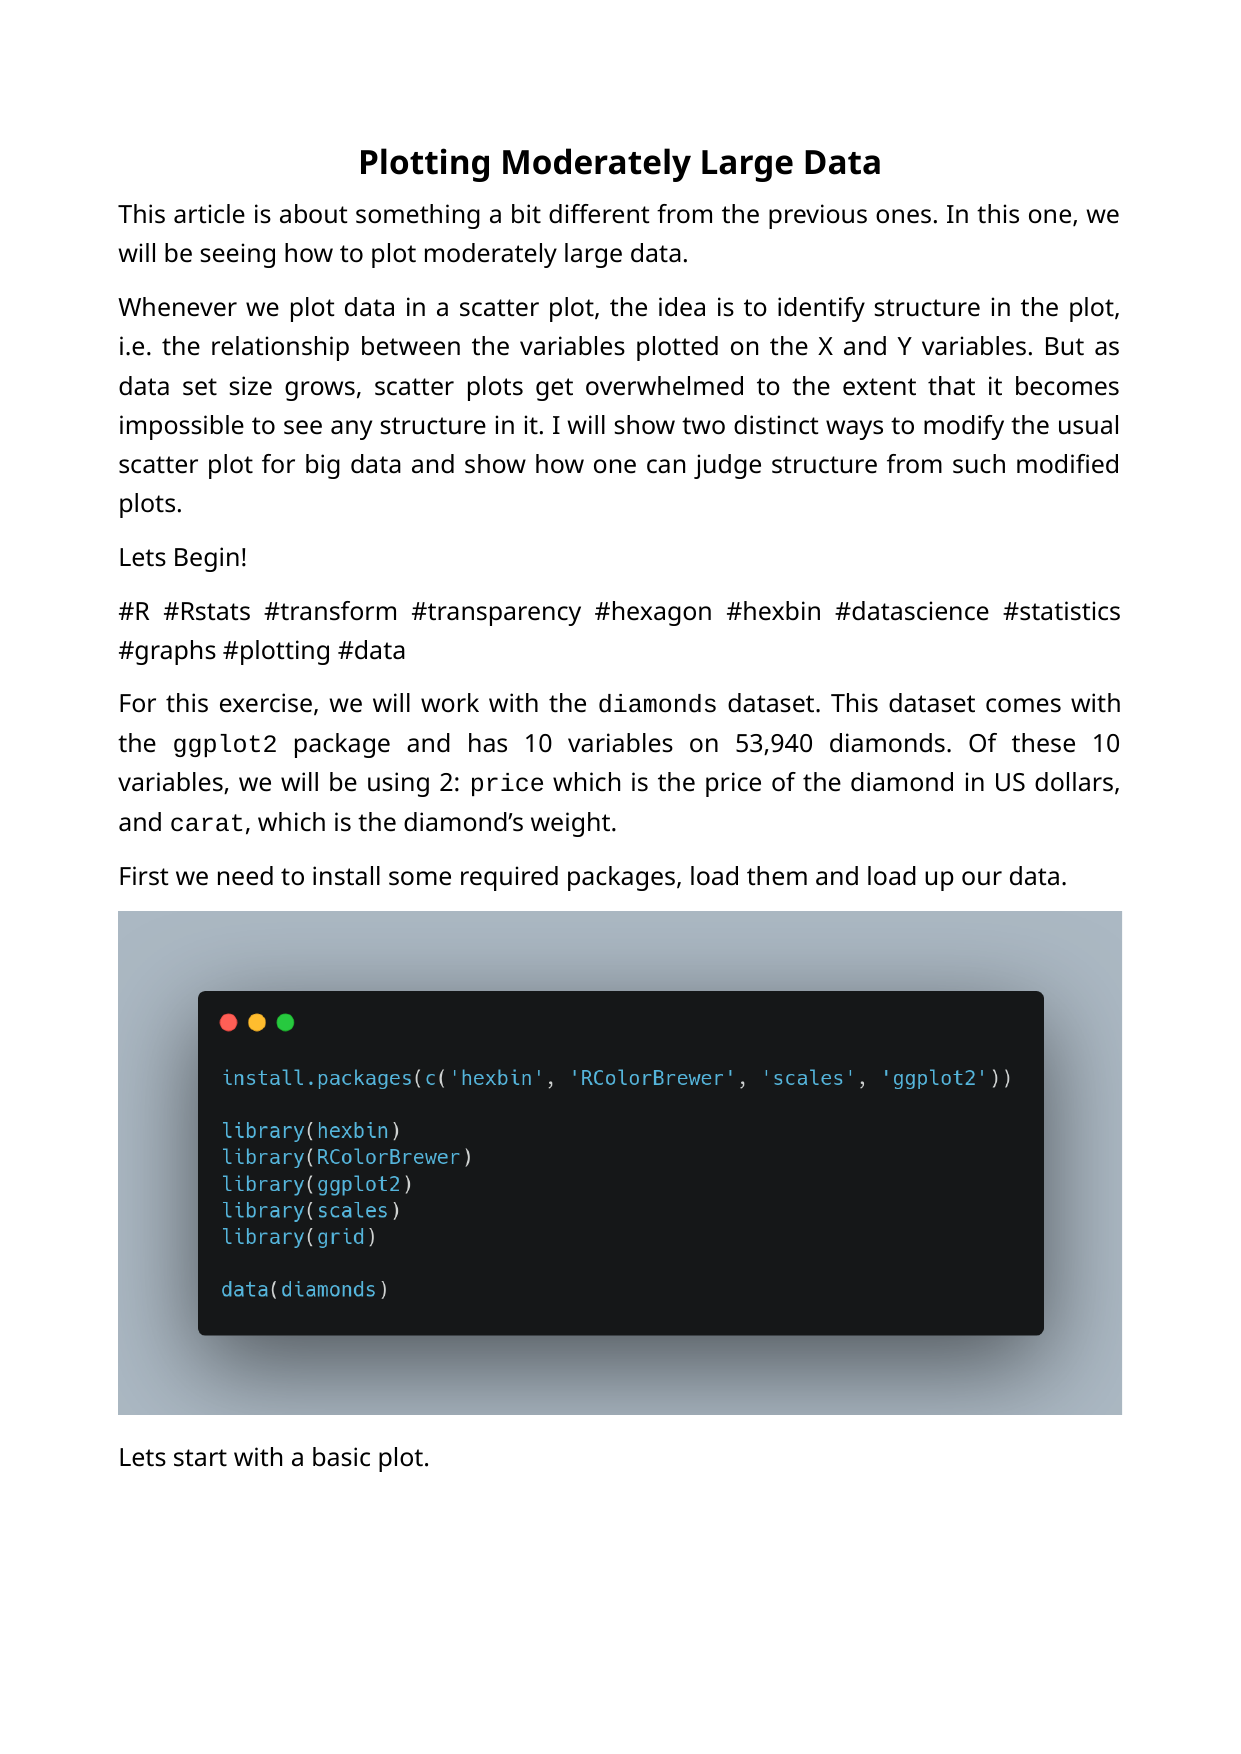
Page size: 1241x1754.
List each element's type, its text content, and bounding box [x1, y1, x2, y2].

subtitle Plotting Moderately Large Data [118, 139, 1122, 184]
picture [118, 911, 1123, 1415]
text For this exercise, we will work with the diamonds dataset. This dataset comes with the ggplot2 package and has 10 variables on 53,940 diamonds. Of these 10 variables, we will be using 2: price which is the price of the diamond in US dollars, and carat, which is the diamond’s weight. [118, 686, 1122, 838]
text Lets start with a basic plot. [118, 1415, 1122, 1473]
text Whenever we plot data in a scatter plot, the idea is to identify structure in the plot, i.e. the relationship between the variables plotted on the X and Y variables. But as data set size grows, scatter plots get overwhelmed to the extent that it becomes impossible to see any structure in it. I will show two distinct ways to modify the usual scatter plot for big data and show how one can judge structure from such modified plots. [118, 290, 1122, 520]
text First we need to install some required packages, load them and load up our data. [118, 858, 1122, 892]
text #R #Rstats #transform #transparency #hexagon #hexbin #datascience #statistics #graphs #plotting #data [118, 593, 1122, 666]
text This article is about something a bit different from the previous ones. In this one, we will be seeing how to plot moderately large data. [118, 197, 1122, 270]
text Lets Begin! [118, 539, 1122, 573]
